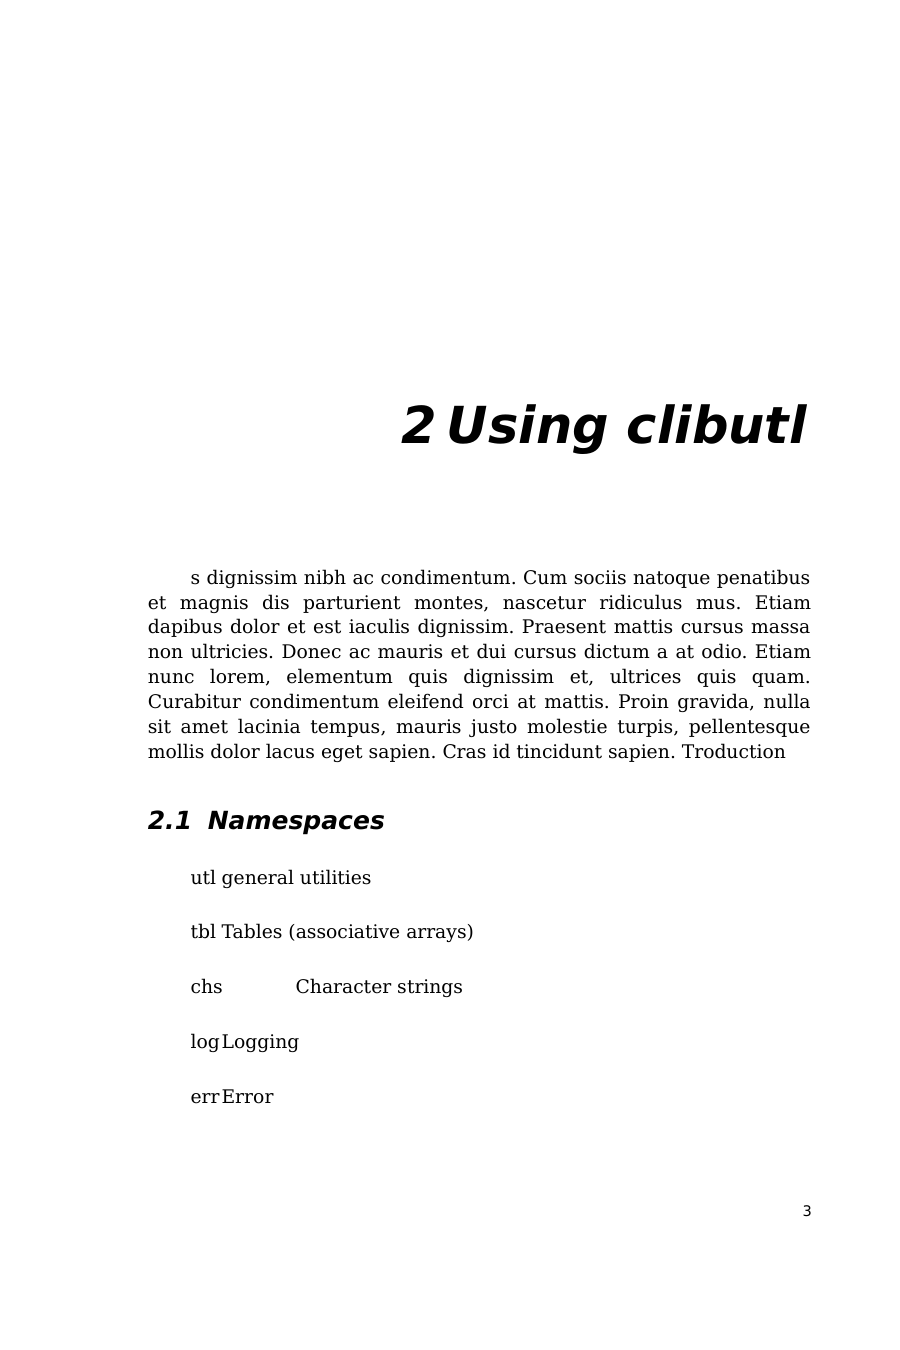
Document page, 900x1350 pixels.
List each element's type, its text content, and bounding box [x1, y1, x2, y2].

text tbl Tables (associative arrays) [148, 922, 811, 943]
text log Logging [148, 1031, 811, 1053]
subtitle Namespaces [148, 806, 811, 835]
text err Error [148, 1086, 811, 1108]
text utl general utilities [148, 867, 811, 888]
text chs Character strings [148, 976, 811, 998]
subtitle Using clibutl [148, 396, 811, 455]
text s dignissim nibh ac condimentum. Cum sociis natoque penatibus et magnis dis parturient montes, nascetur ridiculus mus. Etiam dapibus dolor et est iaculis dignissim. Praesent mattis cursus massa non ultricies. Donec ac mauris et dui cursus dictum a at odio. Etiam nunc lorem, elementum quis dignissim et, ultrices quis quam. Curabitur condimentum eleifend orci at mattis. Proin gravida, nulla sit amet lacinia tempus, mauris justo molestie turpis, pellentesque mollis dolor lacus eget sapien. Cras id tincidunt sapien. Troduction [148, 567, 811, 763]
